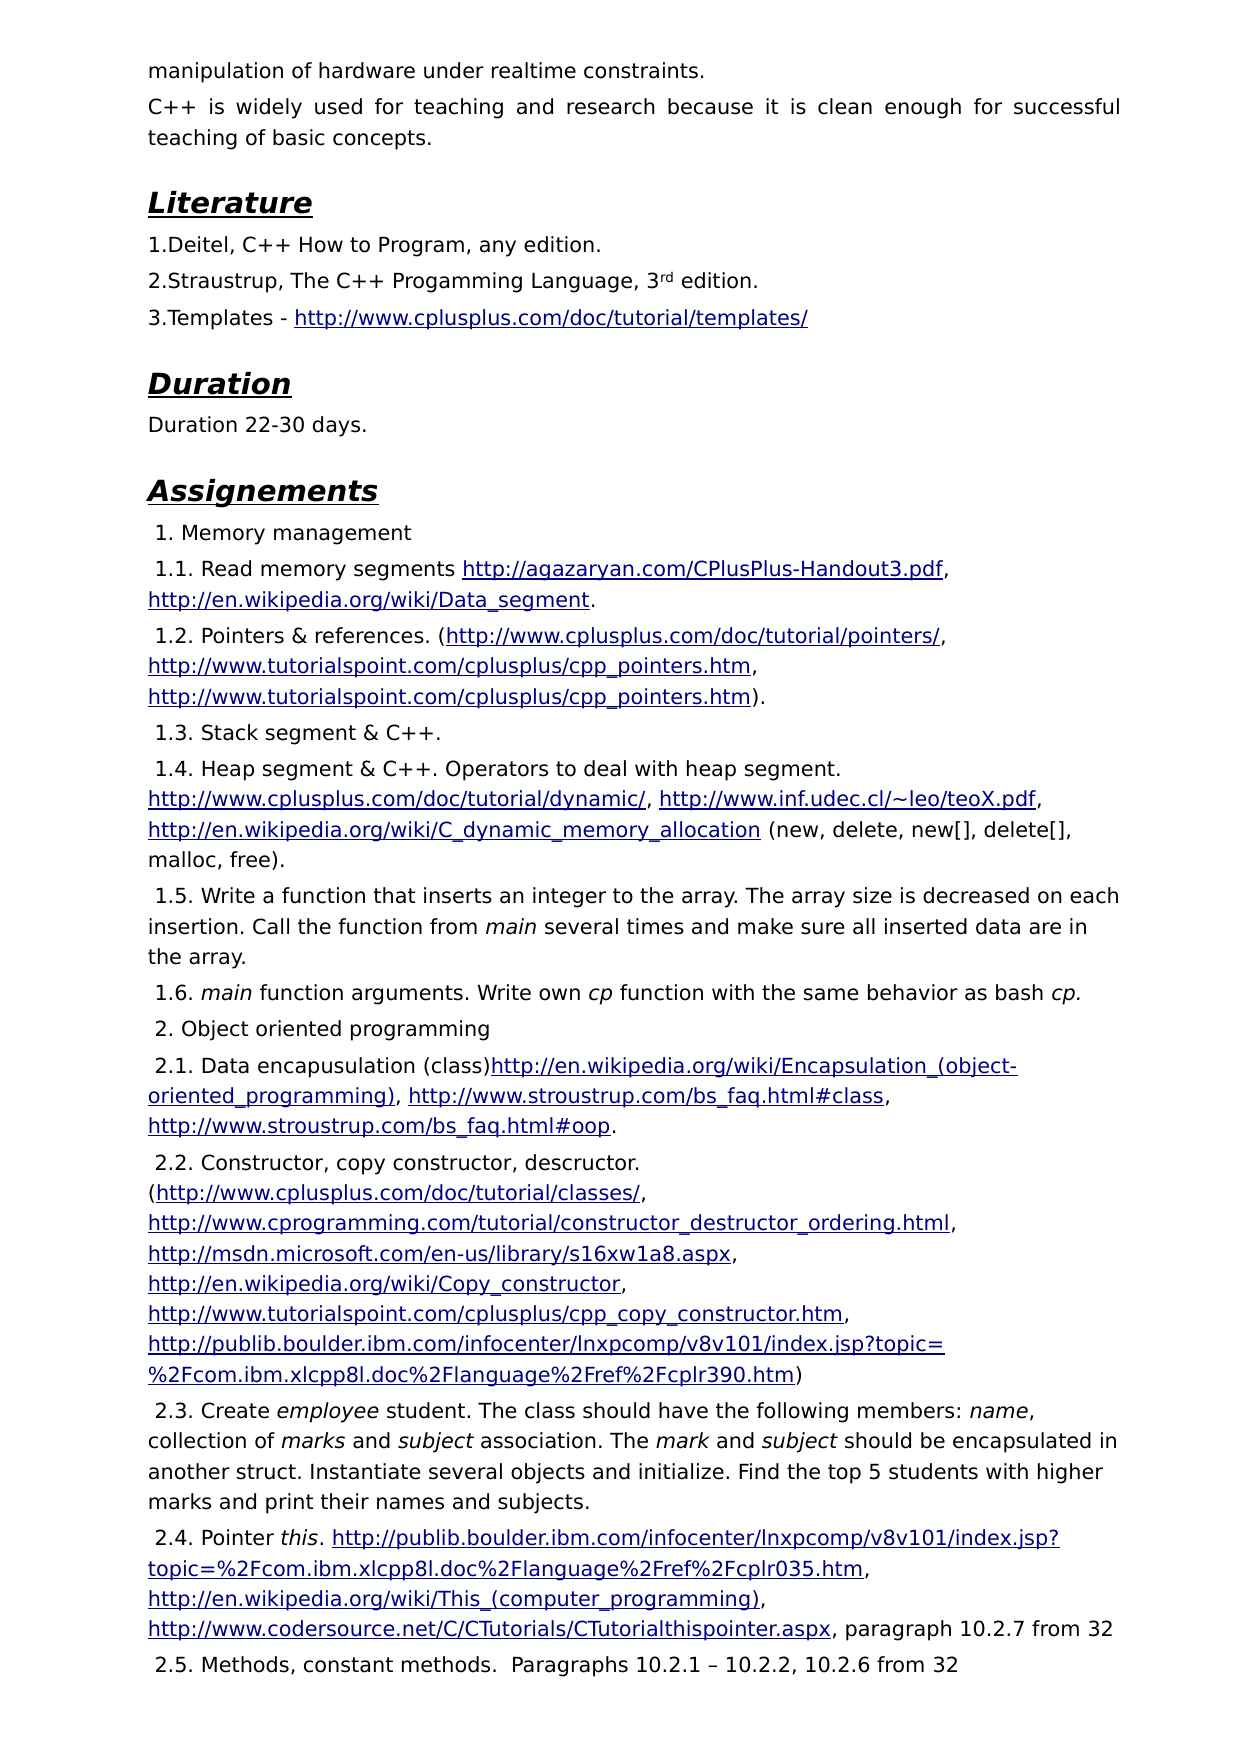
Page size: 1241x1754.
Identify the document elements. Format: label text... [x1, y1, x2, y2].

text C++ is widely used for teaching and research because it is clean enough for successful teaching of basic concepts. [148, 95, 1122, 150]
list Constructor, copy constructor, descructor.(http://www.cplusplus.com/doc/tutorial/classes/, http://www.cprogramming.com/tutorial/constructor_destructor_ordering.html, http://msdn.microsoft.com/en-us/library/s16xw1a8.aspx, http://en.wikipedia.org/wiki/Copy_constructor, http://www.tutorialspoint.com/cplusplus/cpp_copy_constructor.htm, http://publib.boulder.ibm.com/infocenter/lnxpcomp/v8v101/index.jsp?topic=%2Fcom.ibm.xlcpp8l.doc%2Flanguage%2Fref%2Fcplr390.htm) [148, 1151, 1122, 1387]
list Methods, constant methods. Paragraphs 10.2.1 – 10.2.2, 10.2.6 from 32 [148, 1653, 1122, 1678]
list Deitel, C++ How to Program, any edition. [148, 233, 1122, 258]
list Straustrup, The C++ Progamming Language, 3rd edition. [148, 269, 1122, 294]
list Pointers & references. (http://www.cplusplus.com/doc/tutorial/pointers/, http://www.tutorialspoint.com/cplusplus/cpp_pointers.htm, http://www.tutorialspoint.com/cplusplus/cpp_pointers.htm). [148, 624, 1122, 709]
list Heap segment & C++. Operators to deal with heap segment. http://www.cplusplus.com/doc/tutorial/dynamic/, http://www.inf.udec.cl/~leo/teoX.pdf, http://en.wikipedia.org/wiki/C_dynamic_memory_allocation (new, delete, new[], delete[], malloc, free). [148, 757, 1122, 872]
list Stack segment & C++. [148, 721, 1122, 745]
list Write a function that inserts an integer to the array. The array size is decreased on each insertion. Call the function from main several times and make sure all inserted data are in the array. [148, 884, 1122, 969]
list Pointer this. http://publib.boulder.ibm.com/infocenter/lnxpcomp/v8v101/index.jsp?topic=%2Fcom.ibm.xlcpp8l.doc%2Flanguage%2Fref%2Fcplr035.htm, http://en.wikipedia.org/wiki/This_(computer_programming), http://www.codersource.net/C/CTutorials/CTutorialthispointer.aspx, paragraph 10.2.7 from 32 [148, 1526, 1122, 1641]
subtitle Duration [148, 367, 1122, 401]
text Duration 22-30 days. [148, 413, 1122, 438]
list Data encapusulation (class)http://en.wikipedia.org/wiki/Encapsulation_(object-oriented_programming), http://www.stroustrup.com/bs_faq.html#class, http://www.stroustrup.com/bs_faq.html#oop. [148, 1054, 1122, 1139]
list Create employee student. The class should have the following members: name, collection of marks and subject association. The mark and subject should be encapsulated in another struct. Instantiate several objects and initialize. Find the top 5 students with higher marks and print their names and subjects. [148, 1399, 1122, 1514]
text manipulation of hardware under realtime constraints. [148, 59, 1122, 83]
subtitle Assignements [148, 475, 1122, 509]
list Templates - http://www.cplusplus.com/doc/tutorial/templates/ [148, 306, 1122, 330]
list Read memory segments http://agazaryan.com/CPlusPlus-Handout3.pdf, http://en.wikipedia.org/wiki/Data_segment. [148, 557, 1122, 612]
list main function arguments. Write own cp function with the same behavior as bash cp. [148, 981, 1122, 1006]
list Object oriented programming [148, 1017, 1122, 1042]
subtitle Literature [148, 187, 1122, 221]
list Memory management [148, 521, 1122, 546]
